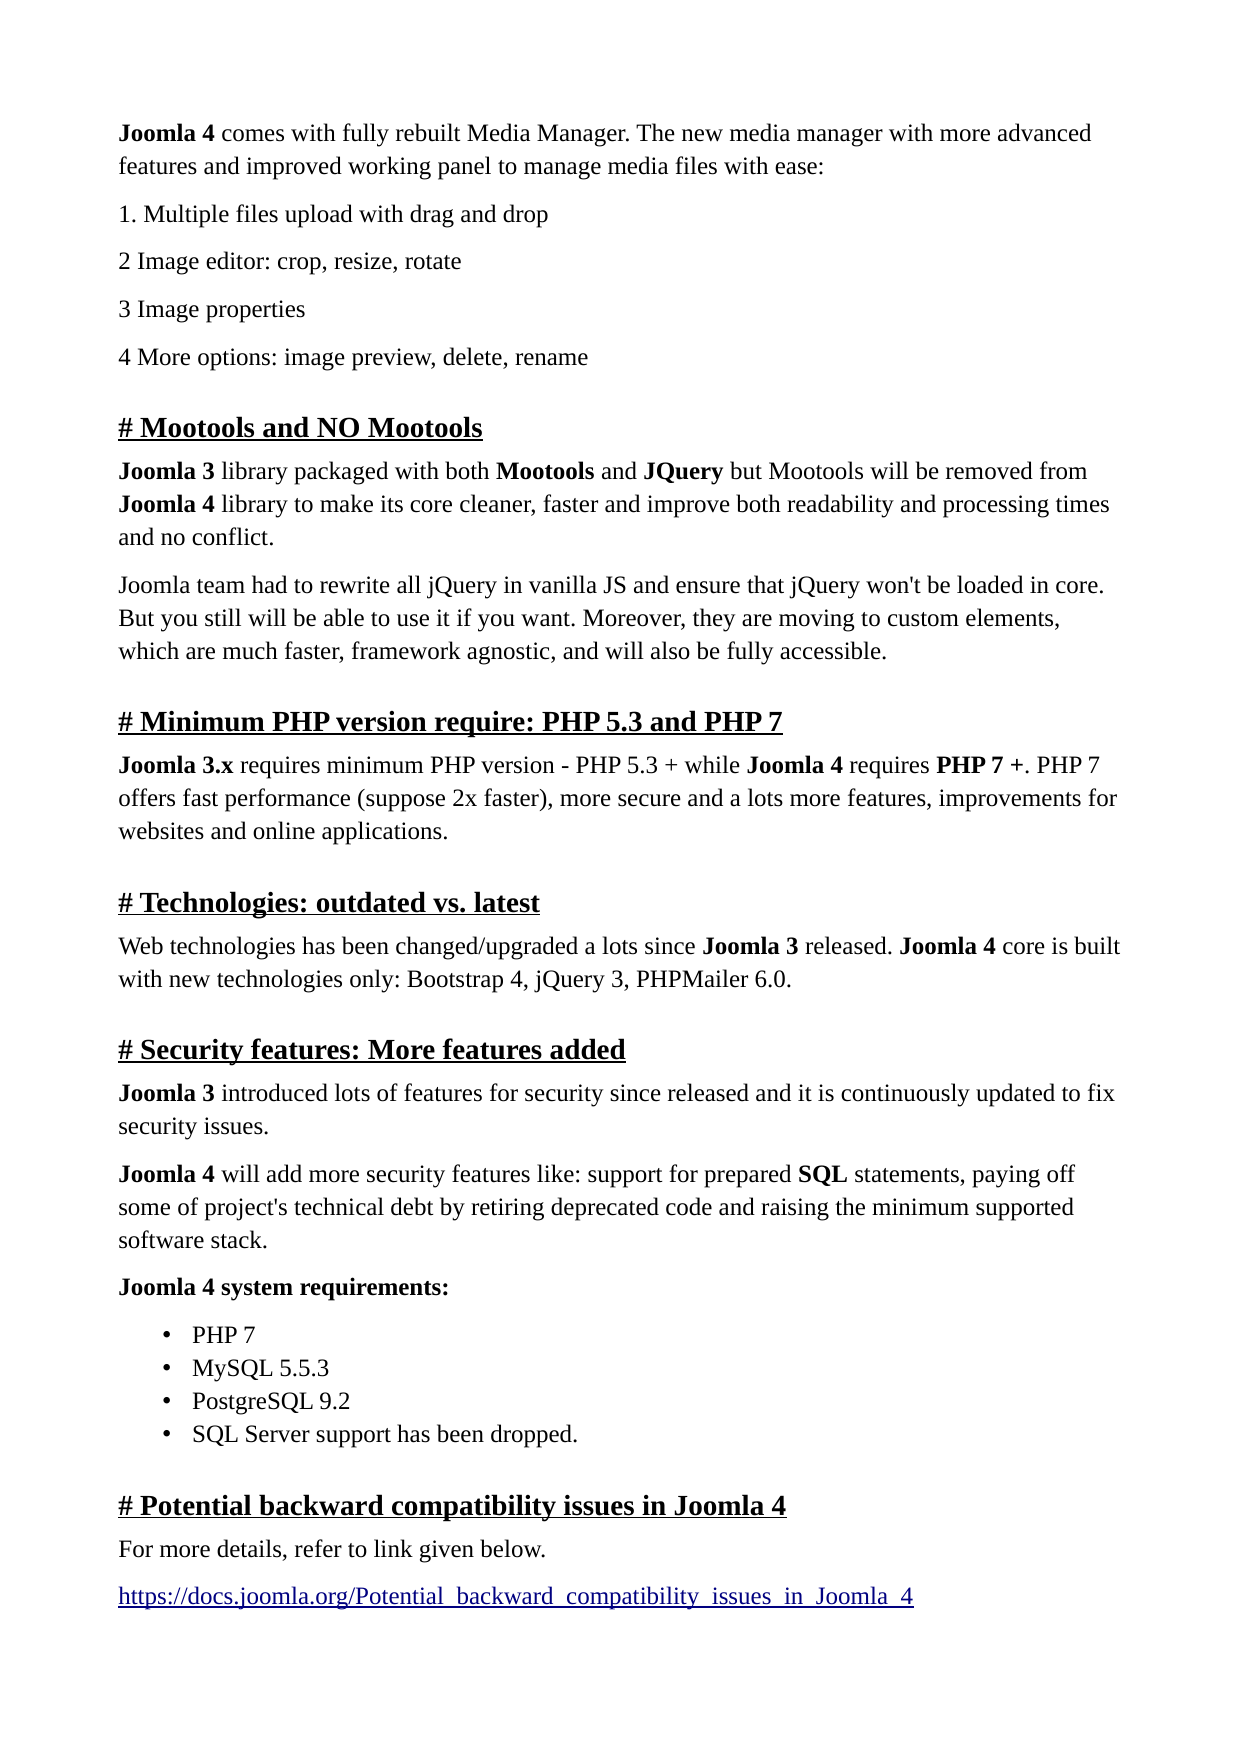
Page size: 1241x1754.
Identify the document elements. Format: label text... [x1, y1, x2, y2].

subtitle # Security features: More features added [118, 1032, 1122, 1066]
text 1. Multiple files upload with drag and drop [118, 199, 1122, 227]
text Joomla 3.x requires minimum PHP version - PHP 5.3 + while Joomla 4 requires PHP 7 +. PHP 7 offers fast performance (suppose 2x faster), more secure and a lots more features, improvements for websites and online applications. [118, 750, 1122, 845]
list SQL Server support has been dropped. [162, 1419, 1122, 1448]
subtitle # Mootools and NO Mootools [118, 410, 1122, 443]
text Joomla 4 will add more security features like: support for prepared SQL statements, paying off some of project's technical debt by retiring deprecated code and raising the minimum supported software stack. [118, 1159, 1122, 1254]
subtitle # Potential backward compatibility issues in Joomla 4 [118, 1488, 1122, 1521]
text Joomla 3 introduced lots of features for security since released and it is continuously updated to fix security issues. [118, 1078, 1122, 1140]
list PHP 7 [162, 1320, 1122, 1349]
text Joomla 4 comes with fully rebuilt Media Manager. The new media manager with more advanced features and improved working panel to manage media files with ease: [118, 118, 1122, 180]
text Joomla 3 library packaged with both Mootools and JQuery but Mootools will be removed from Joomla 4 library to make its core cleaner, faster and improve both readability and processing times and no conflict. [118, 456, 1122, 551]
list PostgreSQL 9.2 [162, 1386, 1122, 1415]
text https://docs.joomla.org/Potential_backward_compatibility_issues_in_Joomla_4 [118, 1581, 1122, 1610]
text Joomla team had to rewrite all jQuery in vanilla JS and ensure that jQuery won't be loaded in core. But you still will be able to use it if you want. Moreover, they are moving to custom elements, which are much faster, framework agnostic, and will also be fully accessible. [118, 570, 1122, 664]
text For more details, refer to link given below. [118, 1534, 1122, 1562]
subtitle # Technologies: outdated vs. latest [118, 885, 1122, 918]
text 2 Image editor: crop, resize, rotate [118, 246, 1122, 275]
text Web technologies has been changed/upgraded a lots since Joomla 3 released. Joomla 4 core is built with new technologies only: Bootstrap 4, jQuery 3, PHPMailer 6.0. [118, 931, 1122, 992]
text 3 Image properties [118, 294, 1122, 323]
text Joomla 4 system requirements: [118, 1272, 1122, 1301]
list MySQL 5.5.3 [162, 1353, 1122, 1382]
subtitle # Minimum PHP version require: PHP 5.3 and PHP 7 [118, 704, 1122, 738]
text 4 More options: image preview, delete, rename [118, 342, 1122, 370]
